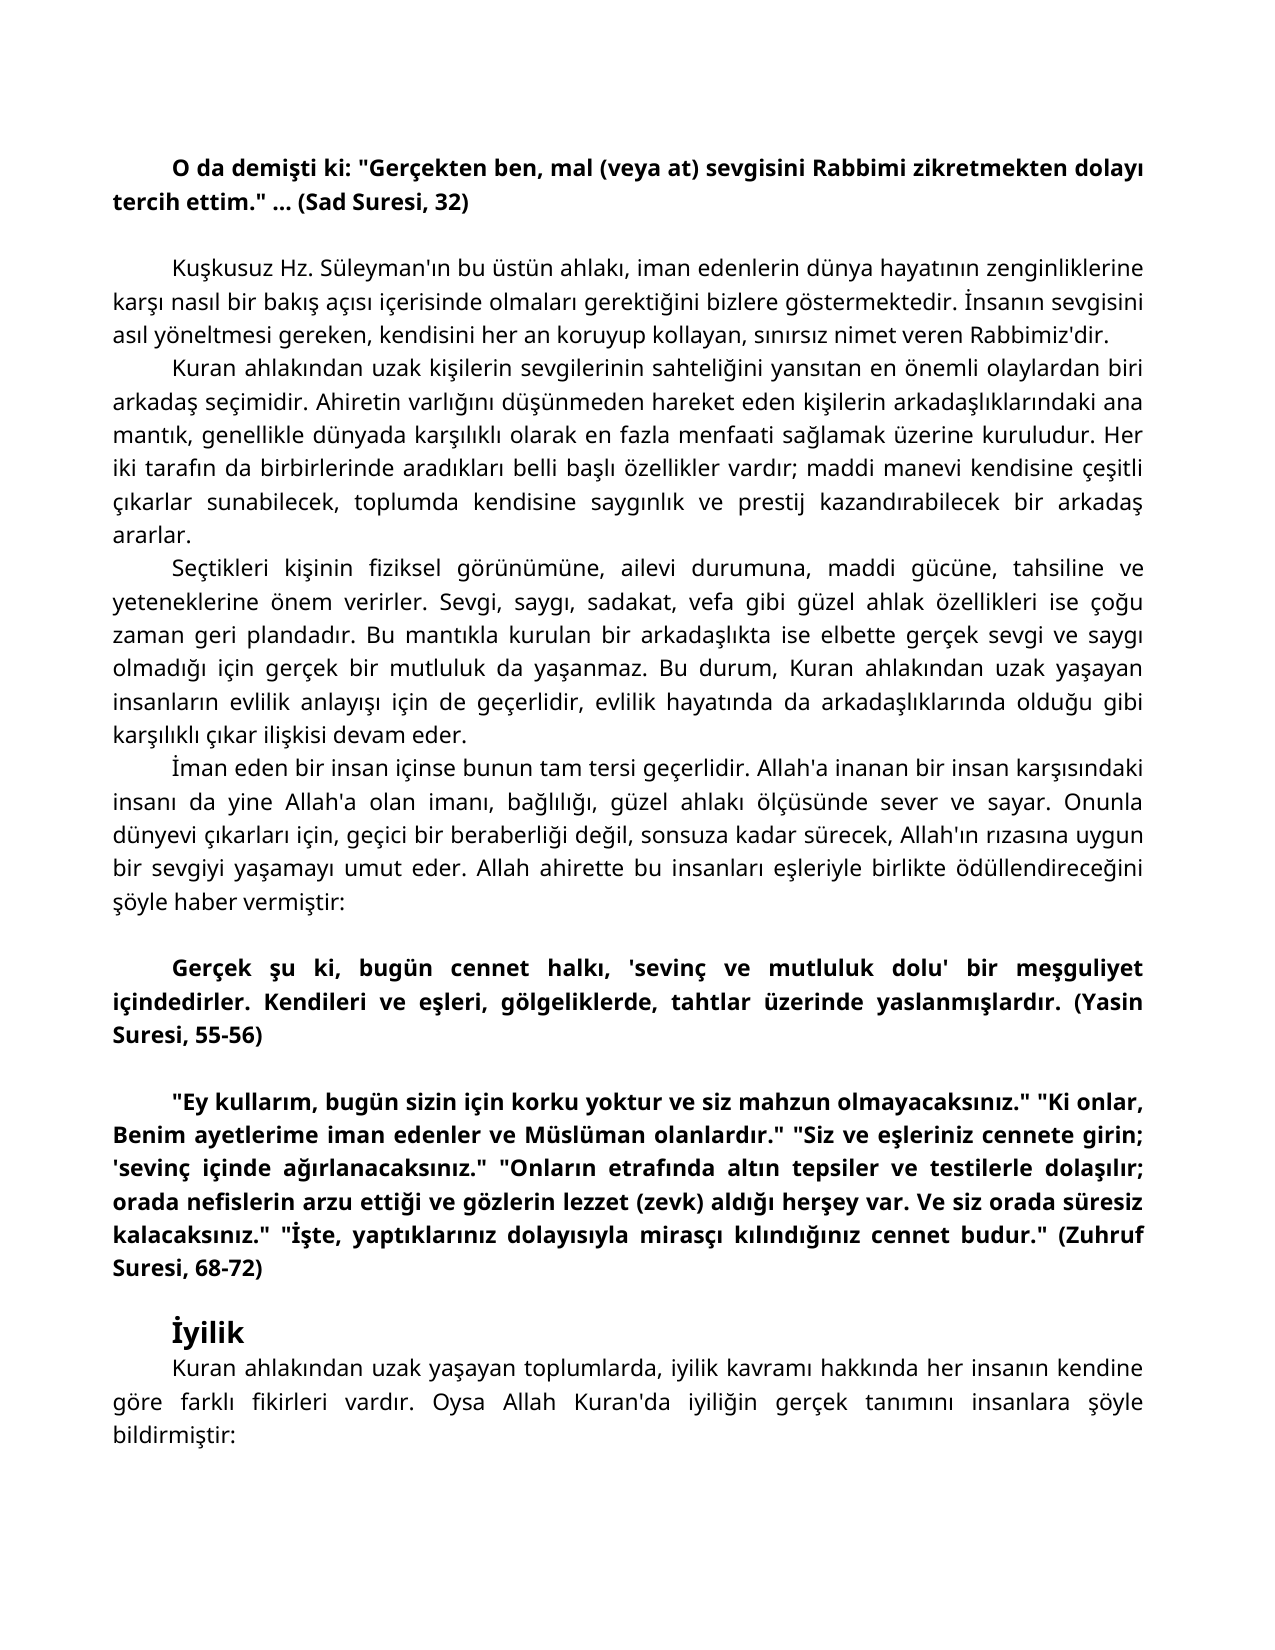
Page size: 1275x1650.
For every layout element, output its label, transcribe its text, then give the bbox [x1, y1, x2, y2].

text İyilik [112, 1317, 1145, 1350]
text İman eden bir insan içinse bunun tam tersi geçerlidir. Allah'a inanan bir insan karşısındaki insanı da yine Allah'a olan imanı, bağlılığı, güzel ahlakı ölçüsünde sever ve sayar. Onunla dünyevi çıkarları için, geçici bir beraberliği değil, sonsuza kadar sürecek, Allah'ın rızasına uygun bir sevgiyi yaşamayı umut eder. Allah ahirette bu insanları eşleriyle birlikte ödüllendireceğini şöyle haber vermiştir: [112, 750, 1145, 917]
text O da demişti ki: "Gerçekten ben, mal (veya at) sevgisini Rabbimi zikretmekten dolayı tercih ettim." ... (Sad Suresi, 32) [112, 150, 1145, 217]
text Kuran ahlakından uzak yaşayan toplumlarda, iyilik kavramı hakkında her insanın kendine göre farklı fikirleri vardır. Oysa Allah Kuran'da iyiliğin gerçek tanımını insanlara şöyle bildirmiştir: [112, 1350, 1145, 1450]
text Seçtikleri kişinin fiziksel görünümüne, ailevi durumuna, maddi gücüne, tahsiline ve yeteneklerine önem verirler. Sevgi, saygı, sadakat, vefa gibi güzel ahlak özellikleri ise çoğu zaman geri plandadır. Bu mantıkla kurulan bir arkadaşlıkta ise elbette gerçek sevgi ve saygı olmadığı için gerçek bir mutluluk da yaşanmaz. Bu durum, Kuran ahlakından uzak yaşayan insanların evlilik anlayışı için de geçerlidir, evlilik hayatında da arkadaşlıklarında olduğu gibi karşılıklı çıkar ilişkisi devam eder. [112, 550, 1145, 750]
text "Ey kullarım, bugün sizin için korku yoktur ve siz mahzun olmayacaksınız." "Ki onlar, Benim ayetlerime iman edenler ve Müslüman olanlardır." "Siz ve eşleriniz cennete girin; 'sevinç içinde ağırlanacaksınız." "Onların etrafında altın tepsiler ve testilerle dolaşılır; orada nefislerin arzu ettiği ve gözlerin lezzet (zevk) aldığı herşey var. Ve siz orada süresiz kalacaksınız." "İşte, yaptıklarınız dolayısıyla mirasçı kılındığınız cennet budur." (Zuhruf Suresi, 68-72) [112, 1083, 1145, 1283]
text Kuşkusuz Hz. Süleyman'ın bu üstün ahlakı, iman edenlerin dünya hayatının zenginliklerine karşı nasıl bir bakış açısı içerisinde olmaları gerektiğini bizlere göstermektedir. İnsanın sevgisini asıl yöneltmesi gereken, kendisini her an koruyup kollayan, sınırsız nimet veren Rabbimiz'dir. [112, 250, 1145, 350]
text Gerçek şu ki, bugün cennet halkı, 'sevinç ve mutluluk dolu' bir meşguliyet içindedirler. Kendileri ve eşleri, gölgeliklerde, tahtlar üzerinde yaslanmışlardır. (Yasin Suresi, 55-56) [112, 950, 1145, 1050]
text Kuran ahlakından uzak kişilerin sevgilerinin sahteliğini yansıtan en önemli olaylardan biri arkadaş seçimidir. Ahiretin varlığını düşünmeden hareket eden kişilerin arkadaşlıklarındaki ana mantık, genellikle dünyada karşılıklı olarak en fazla menfaati sağlamak üzerine kuruludur. Her iki tarafın da birbirlerinde aradıkları belli başlı özellikler vardır; maddi manevi kendisine çeşitli çıkarlar sunabilecek, toplumda kendisine saygınlık ve prestij kazandırabilecek bir arkadaş ararlar. [112, 350, 1145, 550]
